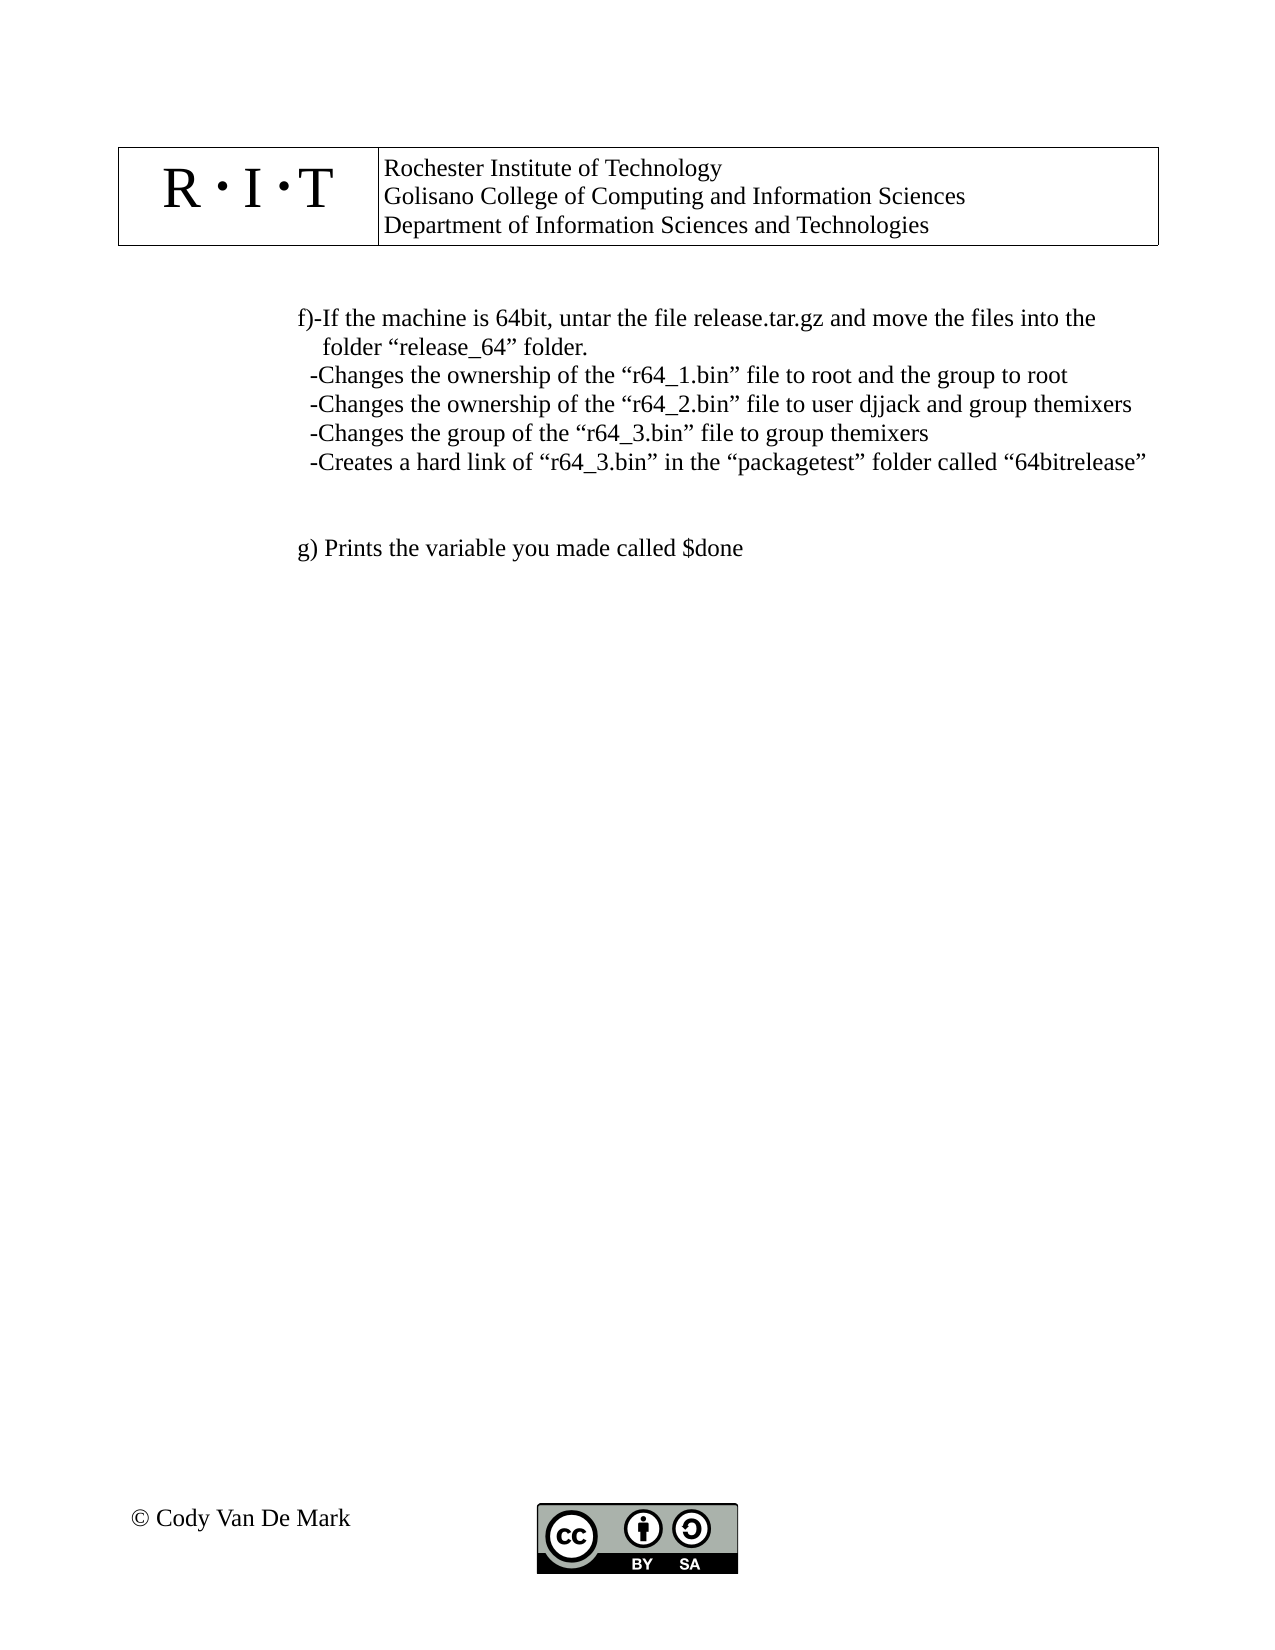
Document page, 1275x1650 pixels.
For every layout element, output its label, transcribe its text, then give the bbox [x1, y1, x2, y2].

picture [536, 1503, 739, 1574]
text f)-If the machine is 64bit, untar the file release.tar.gz and move the files into the folder “release_64” folder. -Changes the ownership of the “r64_1.bin” file to root and the group to root -Changes the ownership of the “r64_2.bin” file to user djjack and group themixers -Changes the group of the “r64_3.bin” file to group themixers -Creates a hard link of “r64_3.bin” in the “packagetest” folder called “64bitrelease” g) Prints the variable you made called $done [118, 303, 1157, 562]
